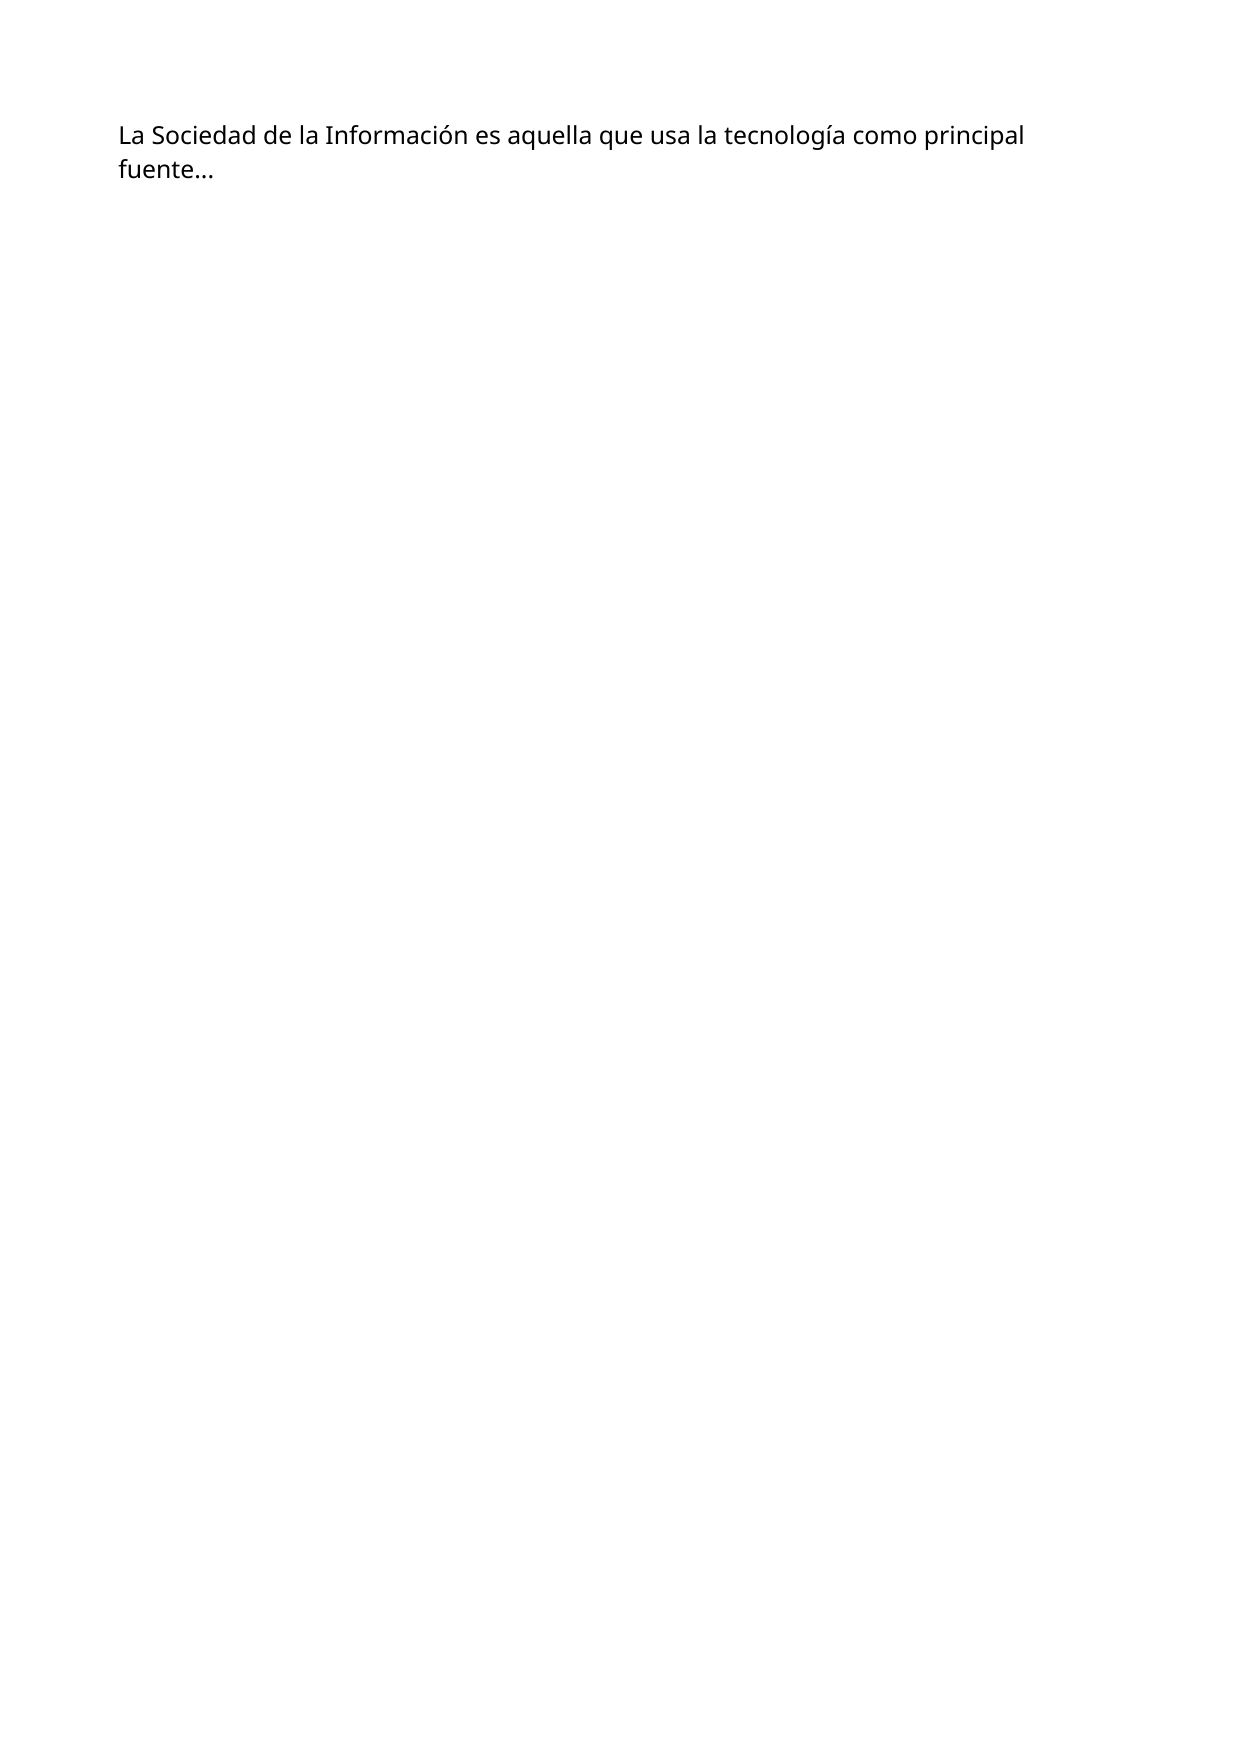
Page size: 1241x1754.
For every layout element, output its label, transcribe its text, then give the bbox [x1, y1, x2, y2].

text La Sociedad de la Información es aquella que usa la tecnología como principal fuente... [118, 118, 1122, 186]
